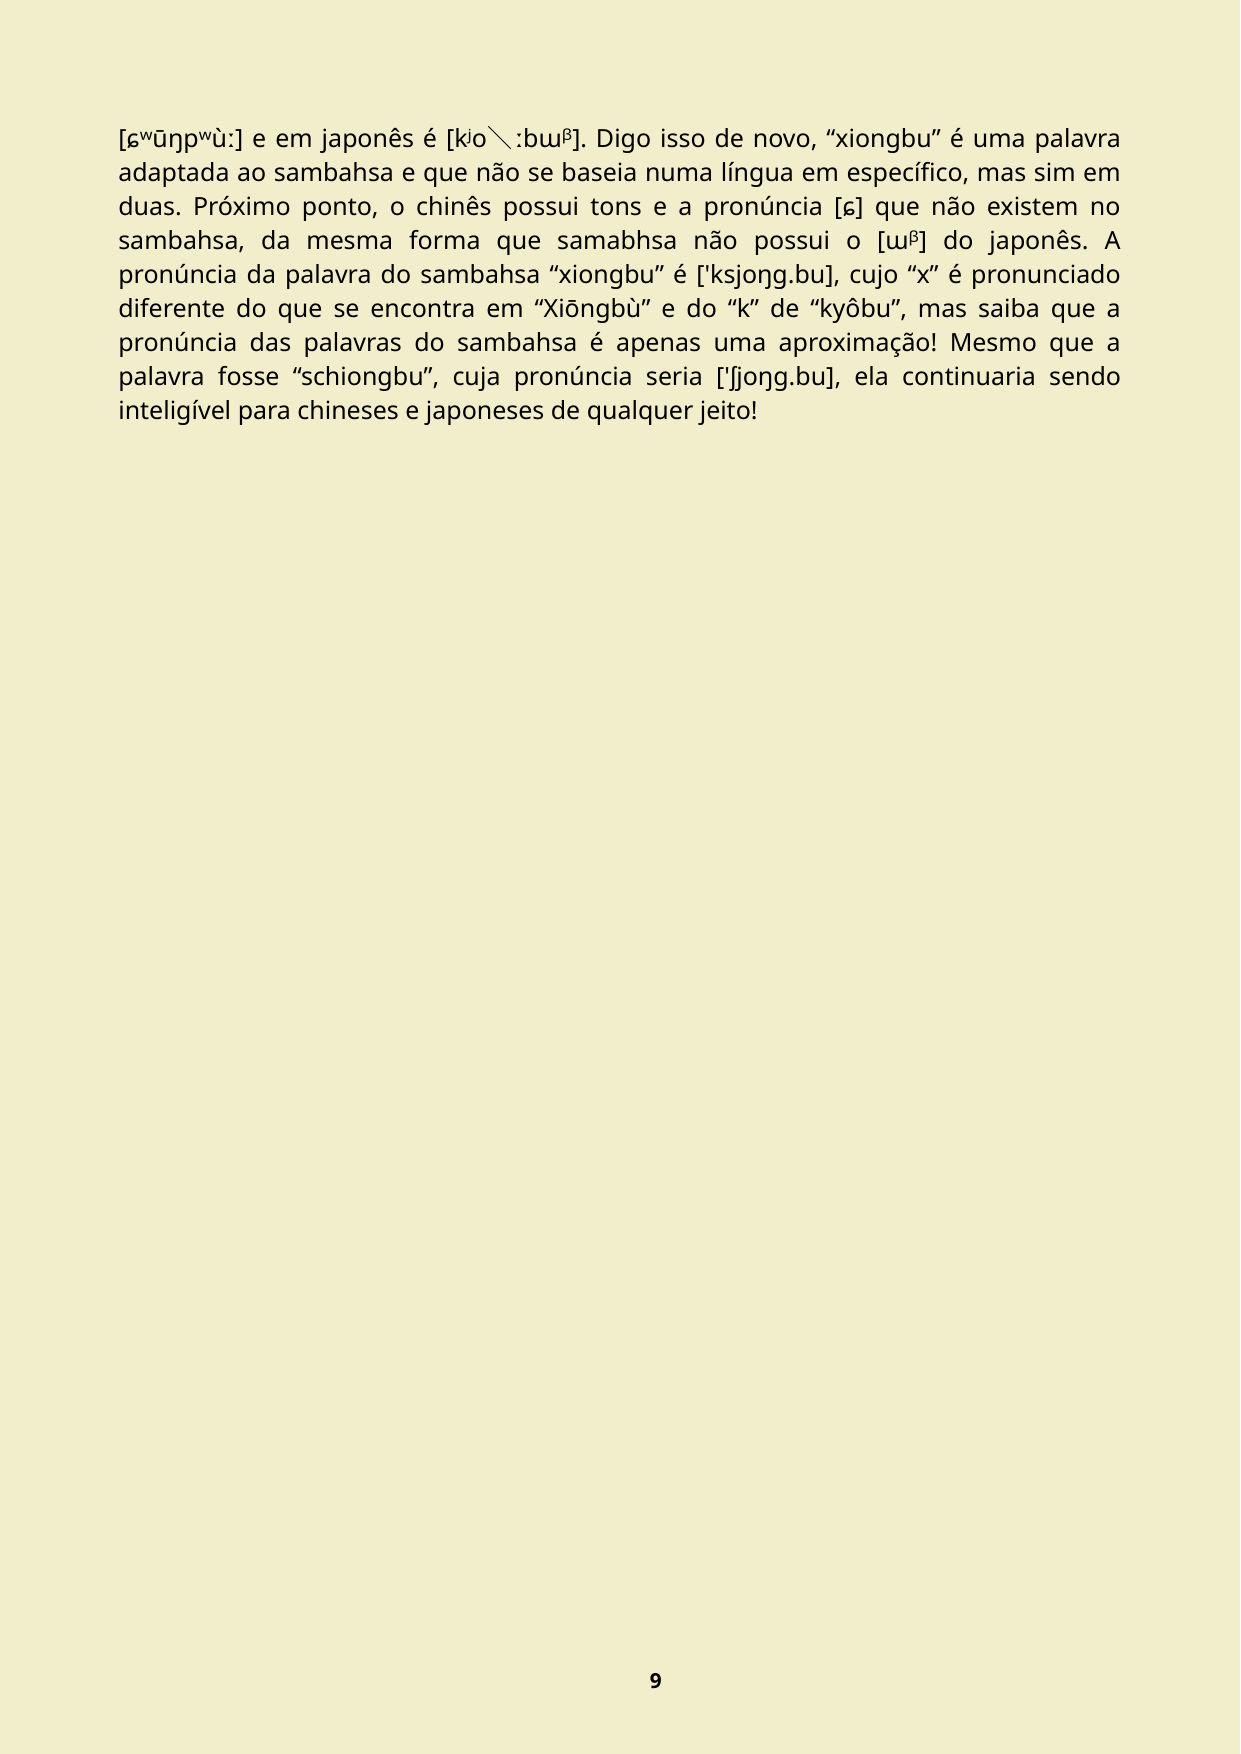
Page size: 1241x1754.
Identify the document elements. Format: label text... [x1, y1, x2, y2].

text Algumas pessoas se queixam do fato de que a pronúncia de certas palavras é diferente do original. Mas isso é óbvio, além de muitos dessas palavras terem múltiplas origens, elas foram adaptadas à língua auxiliar. Peguemos “xiongbu” como exemplo, que veio de “胸部”, a transcrição desses caracteres para o AFI em chinês é [ɕʷūŋpʷùː] e em japonês é [kʲo⁠＼⁠ːbɯᵝ]. Digo isso de novo, “xiongbu” é uma palavra adaptada ao sambahsa e que não se baseia numa língua em específico, mas sim em duas. Próximo ponto, o chinês possui tons e a pronúncia [ɕ] que não existem no sambahsa, da mesma forma que samabhsa não possui o [ɯᵝ] do japonês. A pronúncia da palavra do sambahsa “xiongbu” é ['ksjoŋg.bu], cujo “x” é pronunciado diferente do que se encontra em “Xiōngbù” e do “k” de “kyôbu”, mas saiba que a pronúncia das palavras do sambahsa é apenas uma aproximação! Mesmo que a palavra fosse “schiongbu”, cuja pronúncia seria ['ʃjoŋg.bu], ela continuaria sendo inteligível para chineses e japoneses de qualquer jeito! [118, 118, 1122, 427]
